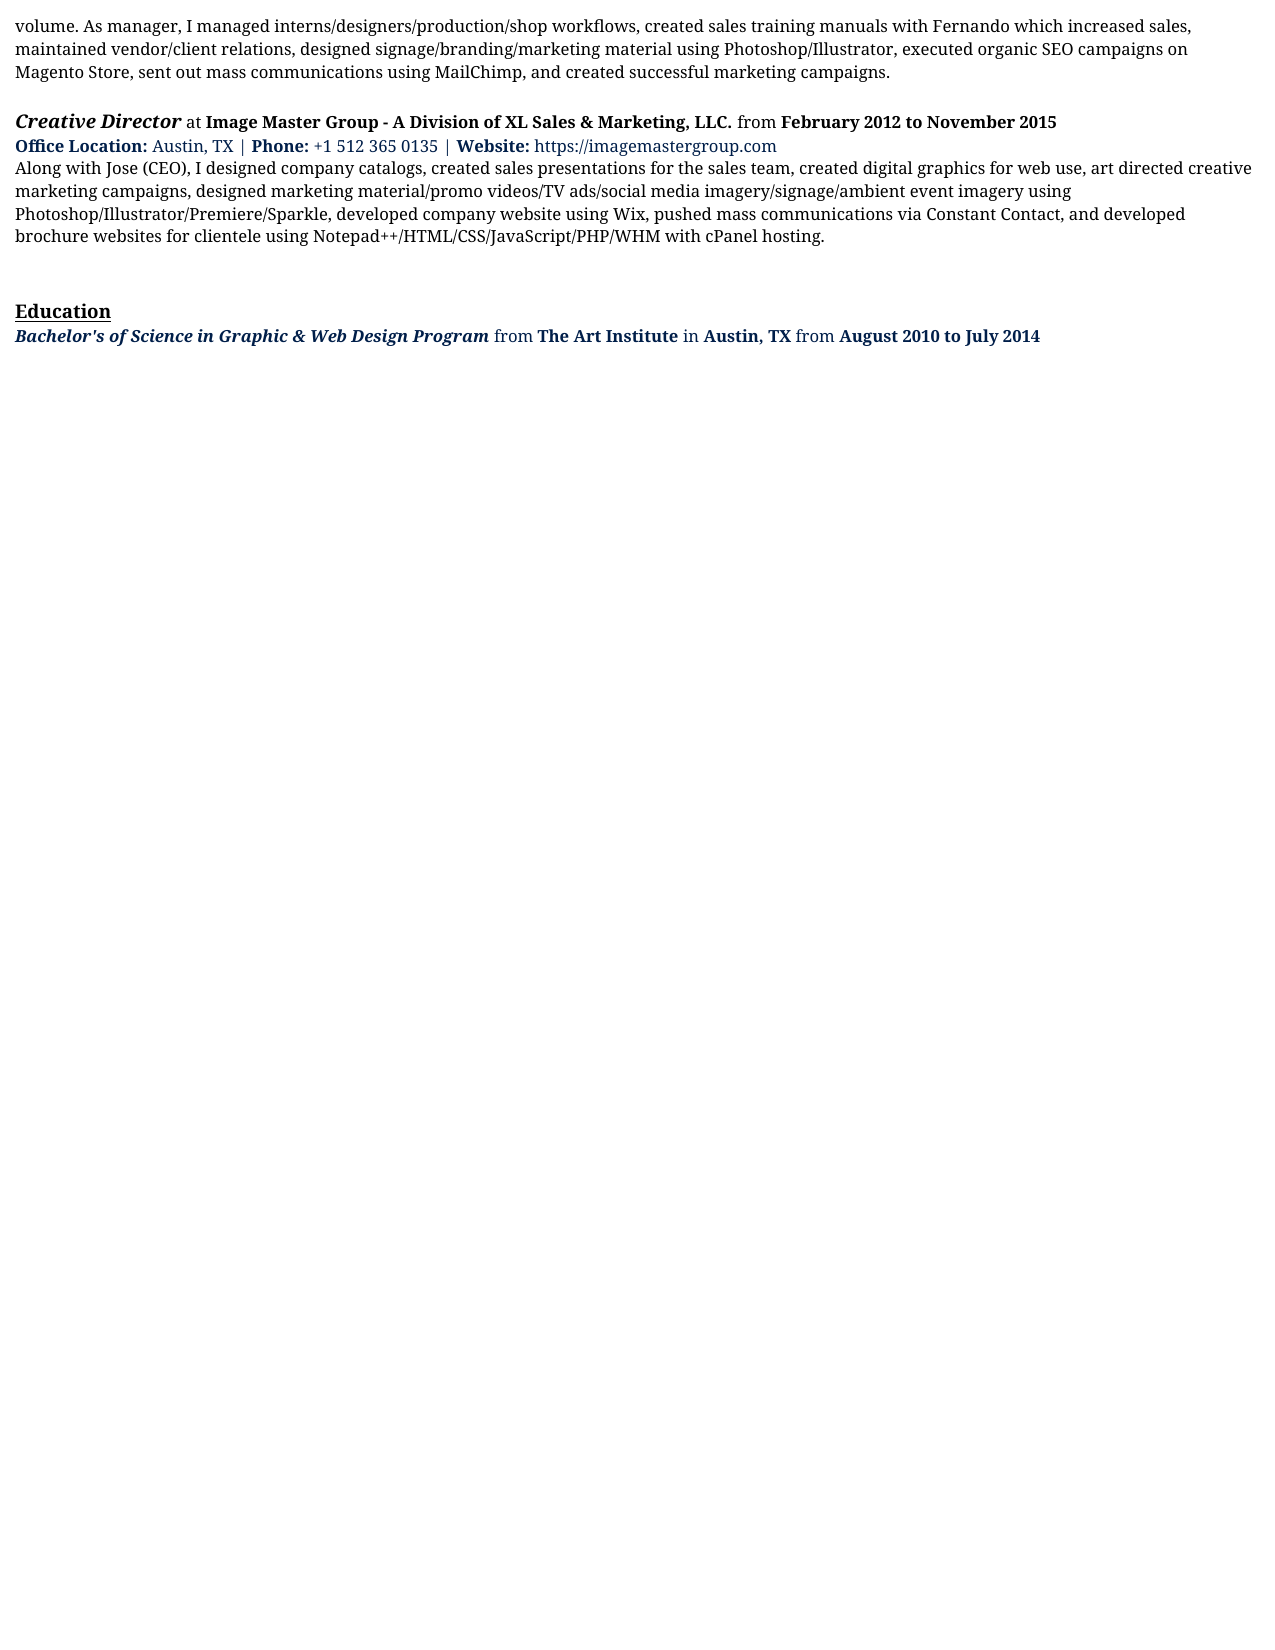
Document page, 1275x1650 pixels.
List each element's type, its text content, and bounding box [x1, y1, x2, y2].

text volume. As manager, I managed interns/designers/production/shop workflows, created sales training manuals with Fernando which increased sales, maintained vendor/client relations, designed signage/branding/marketing material using Photoshop/Illustrator, executed organic SEO campaigns on Magento Store, sent out mass communications using MailChimp, and created successful marketing campaigns. [15, 15, 1260, 83]
text Creative Director at Image Master Group - A Division of XL Sales & Marketing, LLC. from February 2012 to November 2015 [15, 109, 1260, 134]
text Along with Jose (CEO), I designed company catalogs, created sales presentations for the sales team, created digital graphics for web use, art directed creative marketing campaigns, designed marketing material/promo videos/TV ads/social media imagery/signage/ambient event imagery using Photoshop/Illustrator/Premiere/Sparkle, developed company website using Wix, pushed mass communications via Constant Contact, and developed brochure websites for clientele using Notepad++/HTML/CSS/JavaScript/PHP/WHM with cPanel hosting. [15, 157, 1260, 248]
text Office Location: Austin, TX | Phone: +1 512 365 0135 | Website: https://imagemastergroup.com [15, 134, 1260, 157]
text Education [15, 299, 1260, 324]
text Bachelor's of Science in Graphic & Web Design Program from The Art Institute in Austin, TX from August 2010 to July 2014 [15, 324, 1260, 347]
